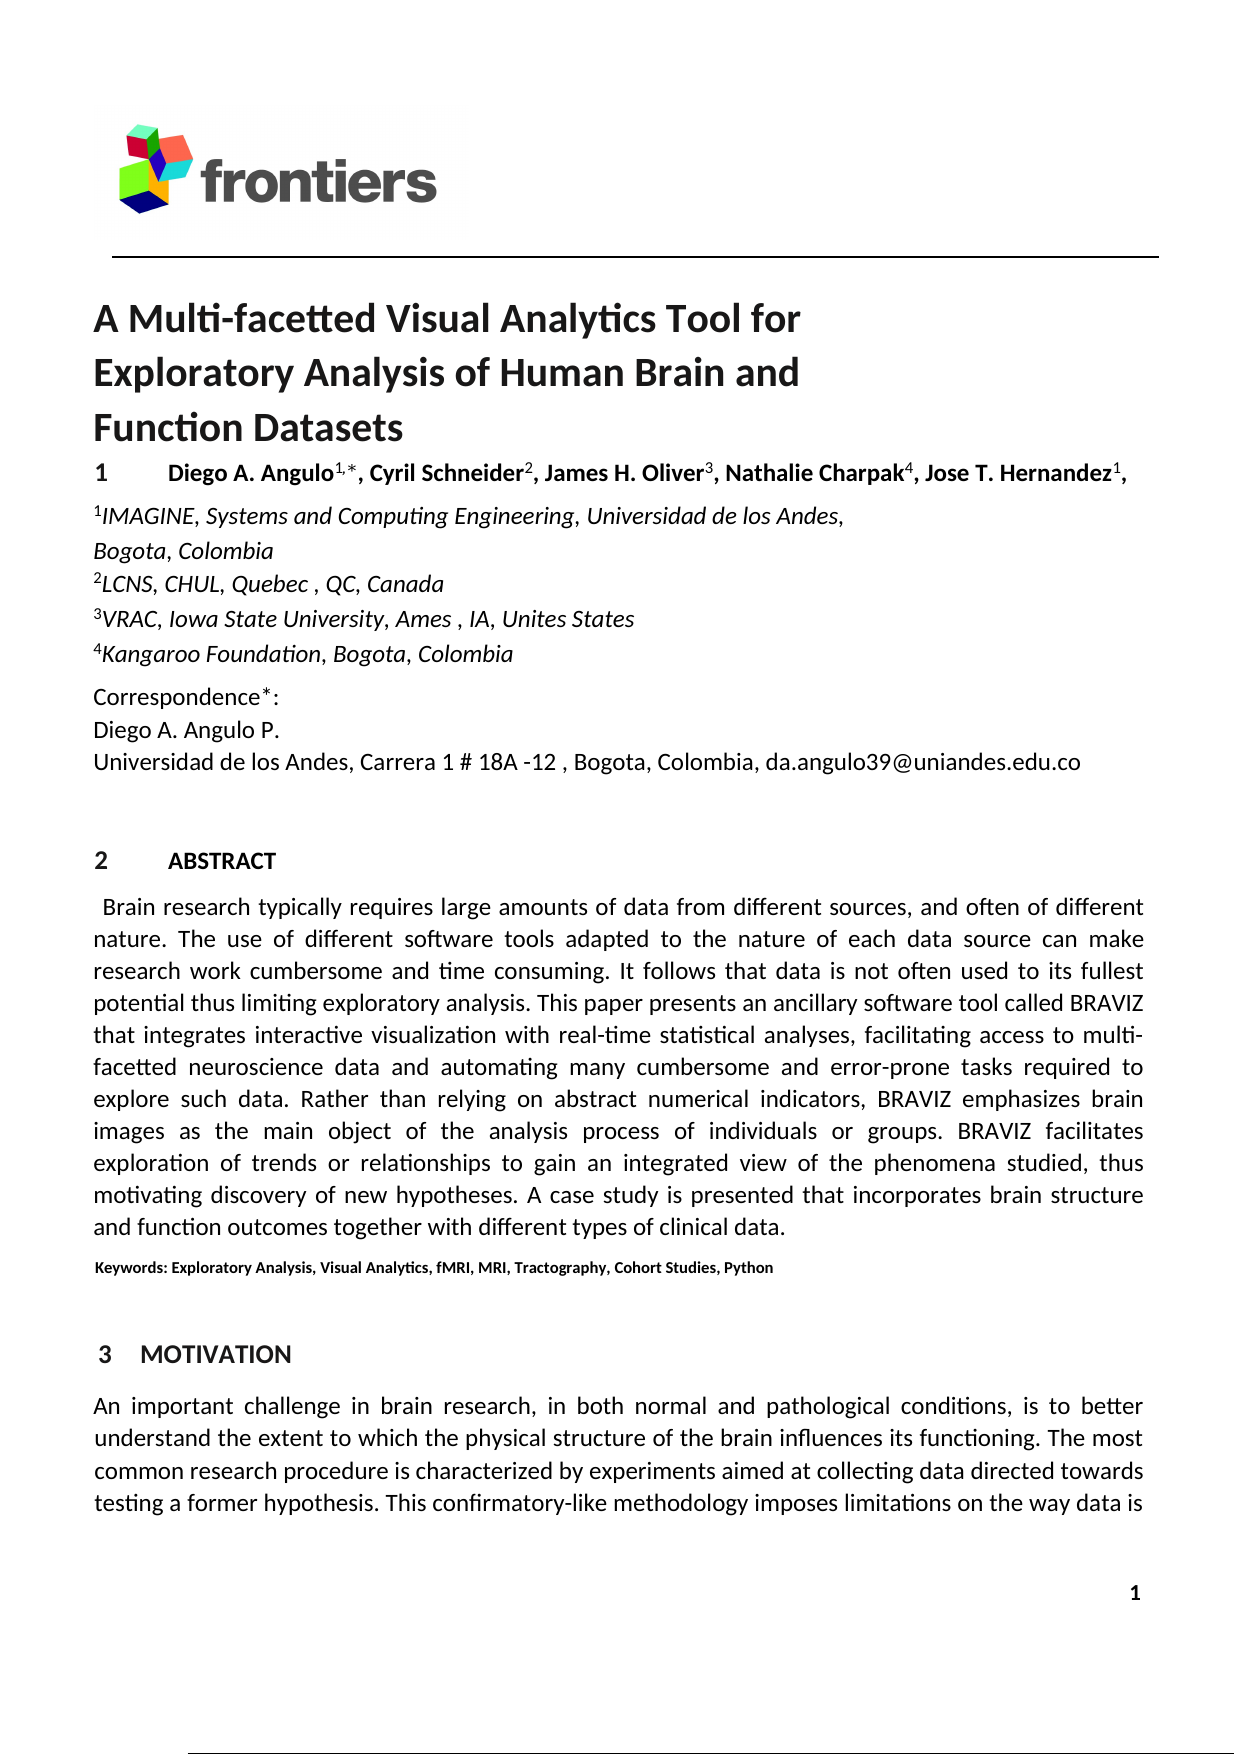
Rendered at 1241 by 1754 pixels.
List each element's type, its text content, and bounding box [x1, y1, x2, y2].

text Diego A. Angulo P. [93, 714, 1146, 744]
text Exploratory Analysis of Human Brain and [93, 346, 1150, 397]
text Brain research typically requires large amounts of data from different sources, and often of different nature. The use of different software tools adapted to the nature of each data source can make research work cumbersome and time consuming. It follows that data is not often used to its fullest potential thus limiting exploratory analysis. This paper presents an ancillary software tool called BRAVIZ that integrates interactive visualization with real-time statistical analyses, facilitating access to multi-facetted neuroscience data and automating many cumbersome and error-prone tasks required to explore such data. Rather than relying on abstract numerical indicators, BRAVIZ emphasizes brain images as the main object of the analysis process of individuals or groups. BRAVIZ facilitates exploration of trends or relationships to gain an integrated view of the phenomena studied, thus motivating discovery of new hypotheses. A case study is presented that incorporates brain structure and function outcomes together with different types of clinical data. [93, 891, 1146, 1241]
text 3VRAC, Iowa State University, Ames , IA, Unites States [93, 603, 1150, 633]
subtitle ABSTRACT [94, 843, 1150, 876]
subtitle MOTIVATION [98, 1338, 1150, 1371]
text Function Datasets [93, 401, 1150, 452]
text Universidad de los Andes, Carrera 1 # 18A -12 , Bogota, Colombia, da.angulo39@uniandes.edu.co [93, 747, 1146, 777]
text 4Kangaroo Foundation, Bogota, Colombia [93, 638, 1150, 669]
subtitle Diego A. Angulo1,∗, Cyril Schneider2, James H. Oliver3, Nathalie Charpak4, Jose T. Hernandez1, [94, 455, 1150, 488]
text An important challenge in brain research, in both normal and pathological conditions, is to better understand the extent to which the physical structure of the brain influences its functioning. The most common research procedure is characterized by experiments aimed at collecting data directed towards testing a former hypothesis. This confirmatory-like methodology imposes limitations on the way data is [93, 1390, 1145, 1518]
text Keywords: Exploratory Analysis, Visual Analytics, fMRI, MRI, Tractography, Cohort Studies, Python [95, 1257, 1150, 1277]
text Bogota, Colombia [93, 535, 1150, 566]
text A Multi-facetted Visual Analytics Tool for [93, 292, 1150, 343]
text 1IMAGINE, Systems and Computing Engineering, Universidad de los Andes, [93, 500, 1150, 531]
text Correspondence*: [93, 681, 1146, 712]
text 2LCNS, CHUL, Quebec , QC, Canada [93, 568, 1150, 598]
